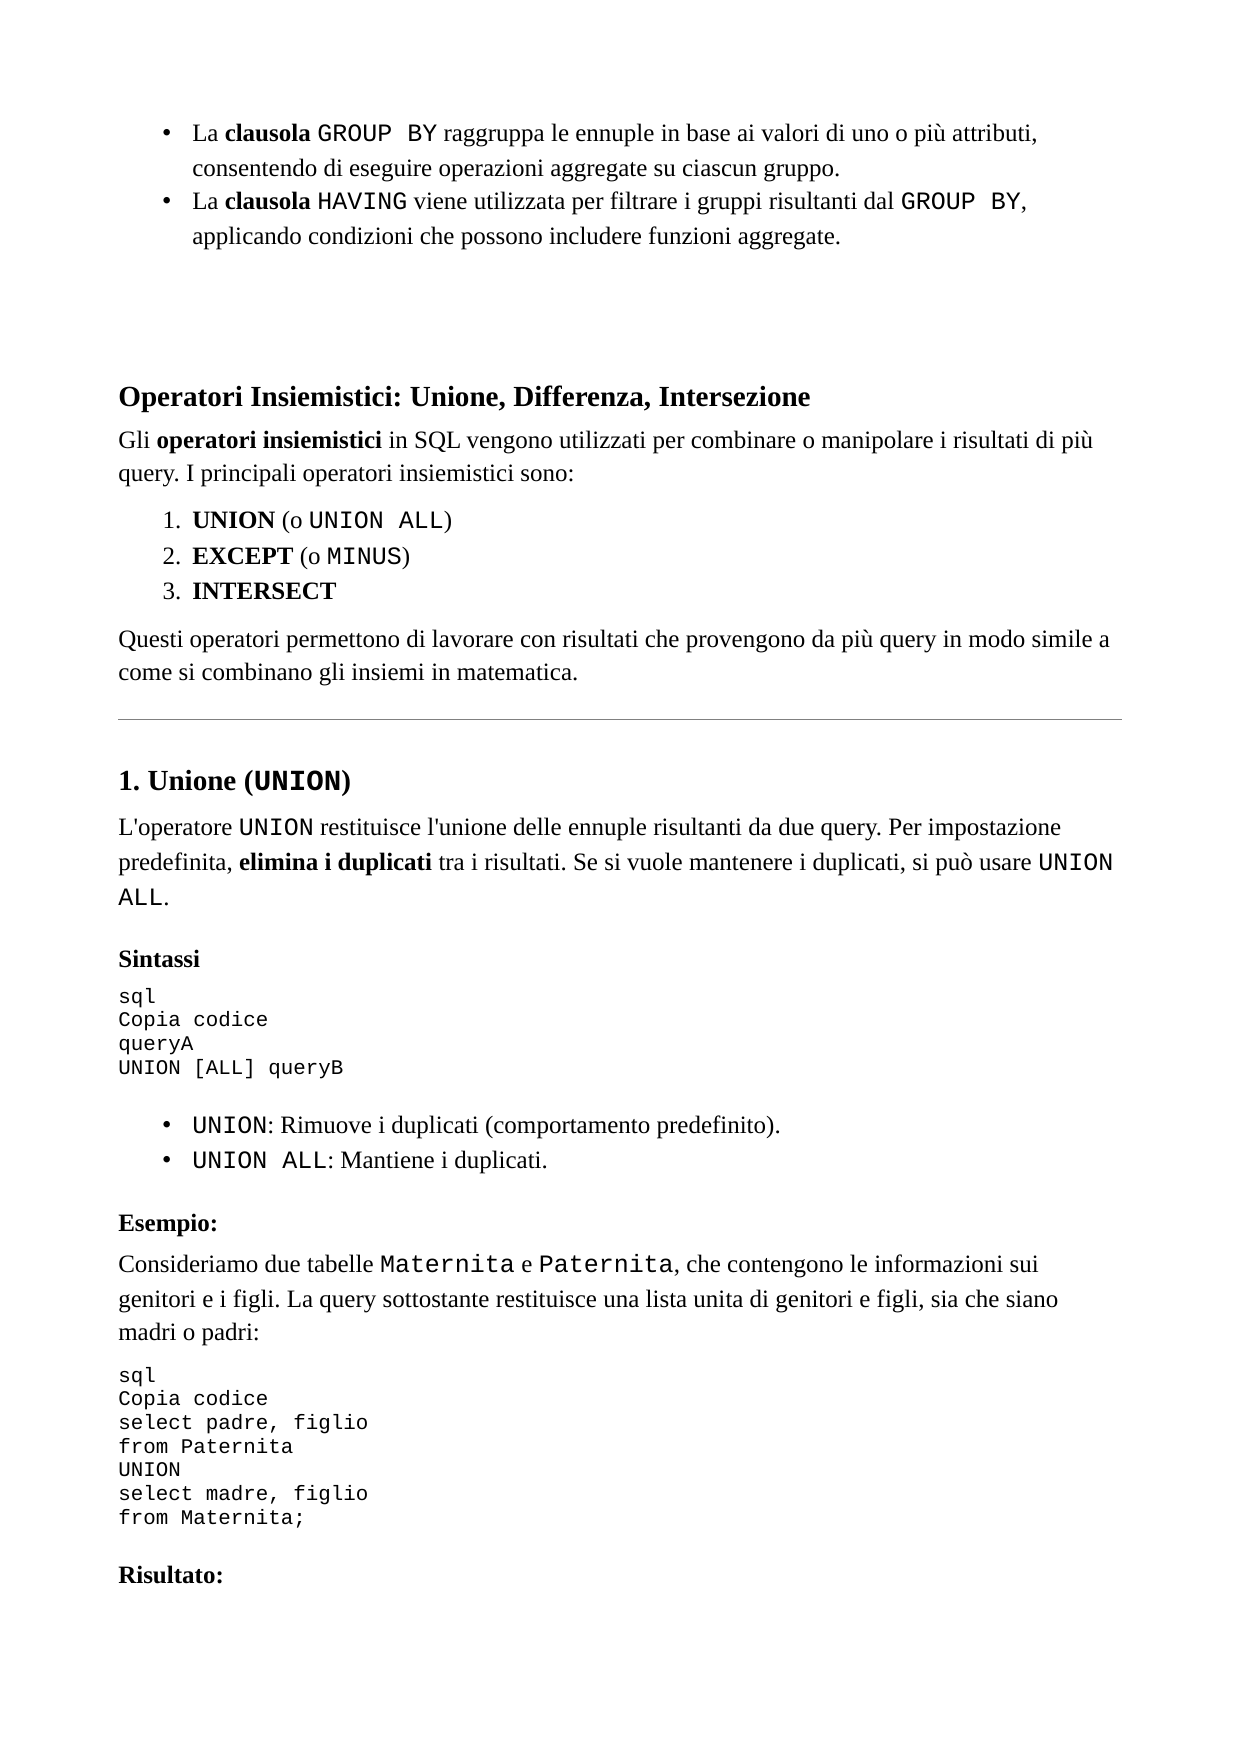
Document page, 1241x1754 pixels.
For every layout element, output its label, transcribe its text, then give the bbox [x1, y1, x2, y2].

text sql [118, 1365, 1122, 1388]
list La clausola HAVING viene utilizzata per filtrare i gruppi risultanti dal GROUP BY, applicando condizioni che possono includere funzioni aggregate. [162, 186, 1122, 250]
subtitle 1. Unione (UNION) [118, 763, 1122, 799]
list INTERSECT [162, 576, 1122, 605]
text Copia codice [118, 1009, 1122, 1033]
text L'operatore UNION restituisce l'unione delle ennuple risultanti da due query. Per impostazione predefinita, elimina i duplicati tra i risultati. Se si vuole mantenere i duplicati, si può usare UNION ALL. [118, 812, 1122, 913]
list La clausola GROUP BY raggruppa le ennuple in base ai valori di uno o più attributi, consentendo di eseguire operazioni aggregate su ciascun gruppo. [162, 118, 1122, 182]
text Gli operatori insiemistici in SQL vengono utilizzati per combinare o manipolare i risultati di più query. I principali operatori insiemistici sono: [118, 425, 1122, 487]
text Questi operatori permettono di lavorare con risultati che provengono da più query in modo simile a come si combinano gli insiemi in matematica. [118, 624, 1122, 686]
text select madre, figlio [118, 1483, 1122, 1507]
text from Maternita; [118, 1507, 1122, 1530]
text select padre, figlio [118, 1412, 1122, 1436]
subtitle Operatori Insiemistici: Unione, Differenza, Intersezione [118, 379, 1122, 412]
text Copia codice [118, 1388, 1122, 1412]
list UNION (o UNION ALL) [162, 505, 1122, 536]
text Risultato: [118, 1560, 1122, 1588]
list UNION ALL: Mantiene i duplicati. [162, 1145, 1122, 1176]
text UNION [ALL] queryB [118, 1057, 1122, 1080]
text Consideriamo due tabelle Maternita e Paternita, che contengono le informazioni sui genitori e i figli. La query sottostante restituisce una lista unita di genitori e figli, sia che siano madri o padri: [118, 1249, 1122, 1346]
text from Paternita [118, 1436, 1122, 1459]
text sql [118, 986, 1122, 1009]
list EXCEPT (o MINUS) [162, 541, 1122, 572]
subtitle Sintassi [118, 944, 1122, 973]
text UNION [118, 1459, 1122, 1483]
text queryA [118, 1033, 1122, 1057]
subtitle Esempio: [118, 1208, 1122, 1237]
list UNION: Rimuove i duplicati (comportamento predefinito). [162, 1110, 1122, 1141]
